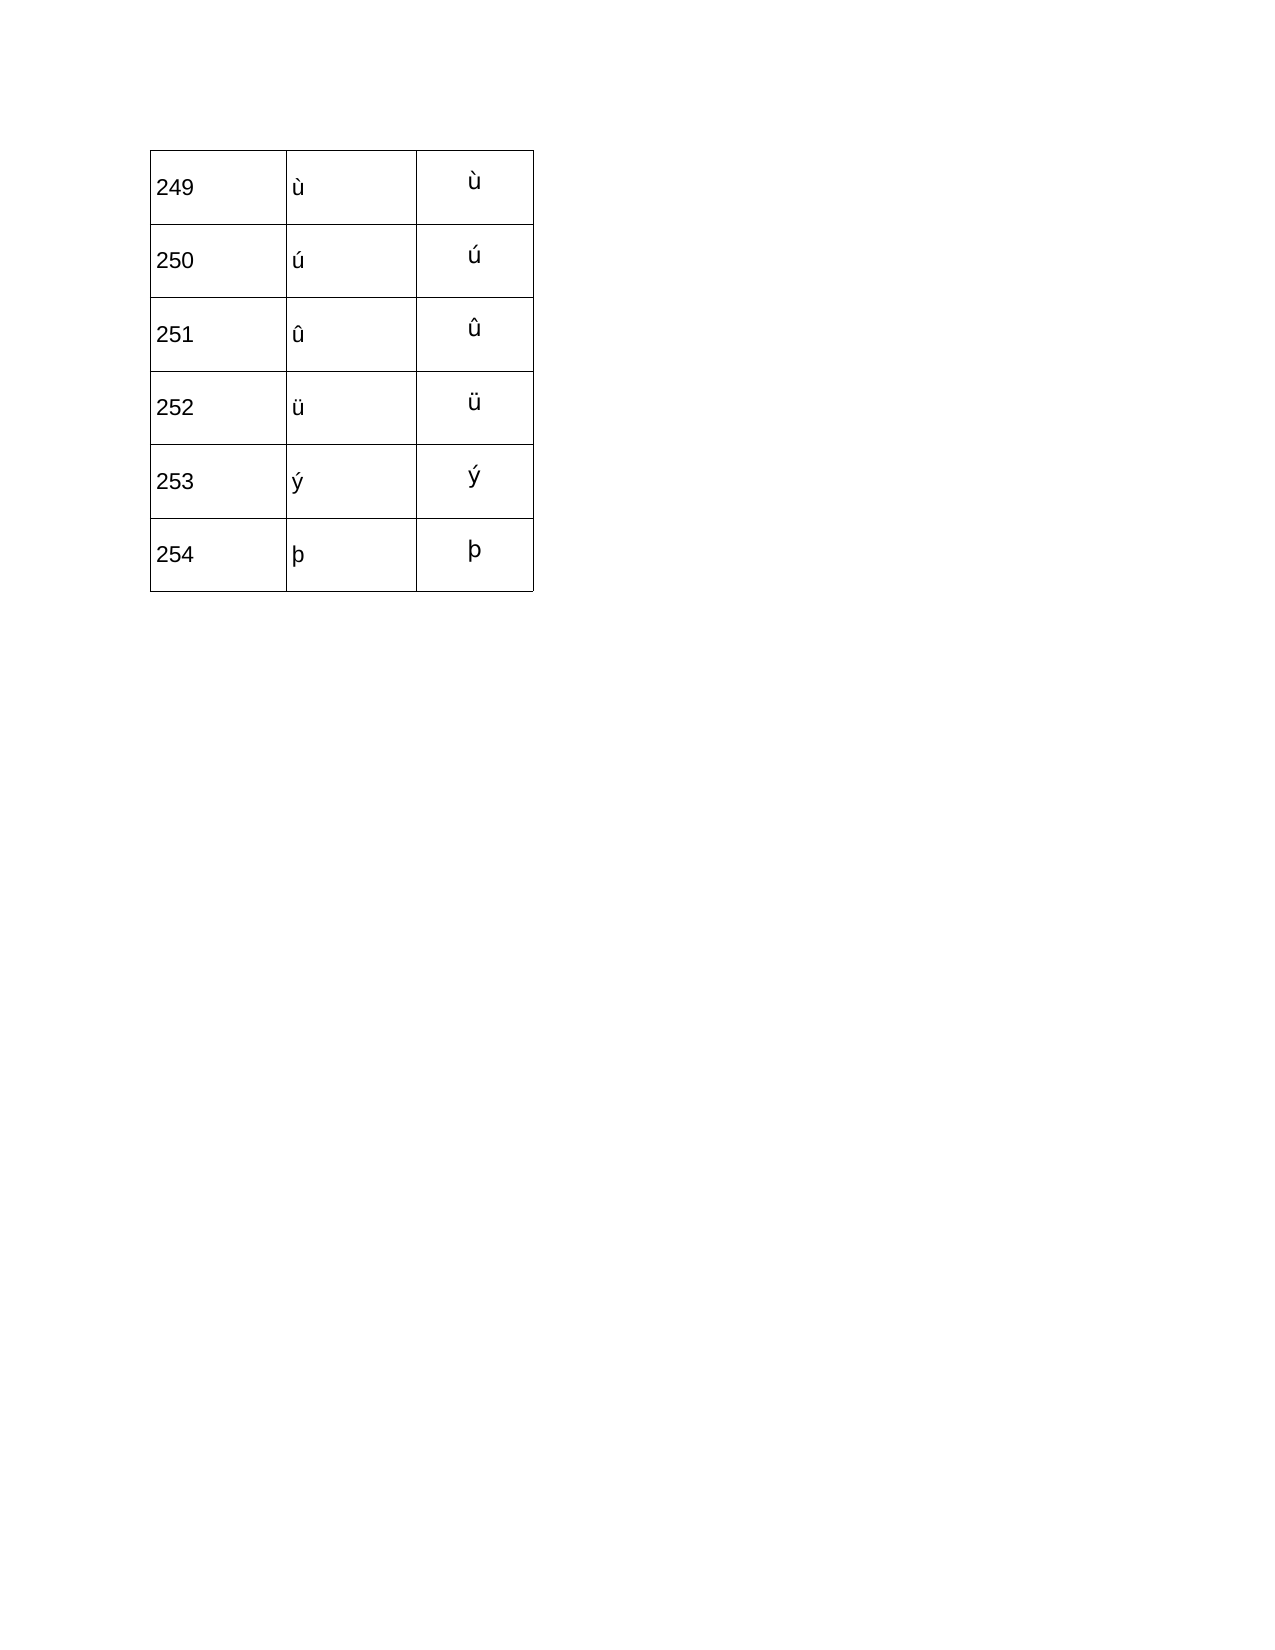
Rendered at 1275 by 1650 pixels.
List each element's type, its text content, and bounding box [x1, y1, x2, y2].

table_cell ú [287, 225, 416, 297]
table_cell ü [417, 372, 533, 444]
table_cell ú [417, 225, 533, 297]
table_cell û [417, 298, 533, 371]
table_cell ù [417, 151, 533, 223]
table_cell û [287, 298, 416, 371]
table_cell 253 [151, 445, 286, 518]
table_cell 250 [151, 225, 286, 297]
table_cell þ [287, 519, 416, 591]
table_cell 252 [151, 372, 286, 444]
table_cell 254 [151, 519, 286, 591]
table_cell 251 [151, 298, 286, 371]
table_cell ý [417, 445, 533, 518]
table_cell þ [417, 519, 533, 591]
table_cell ü [287, 372, 416, 444]
table_cell 249 [151, 151, 286, 223]
table_cell ù [287, 151, 416, 223]
table_cell ý [287, 445, 416, 518]
